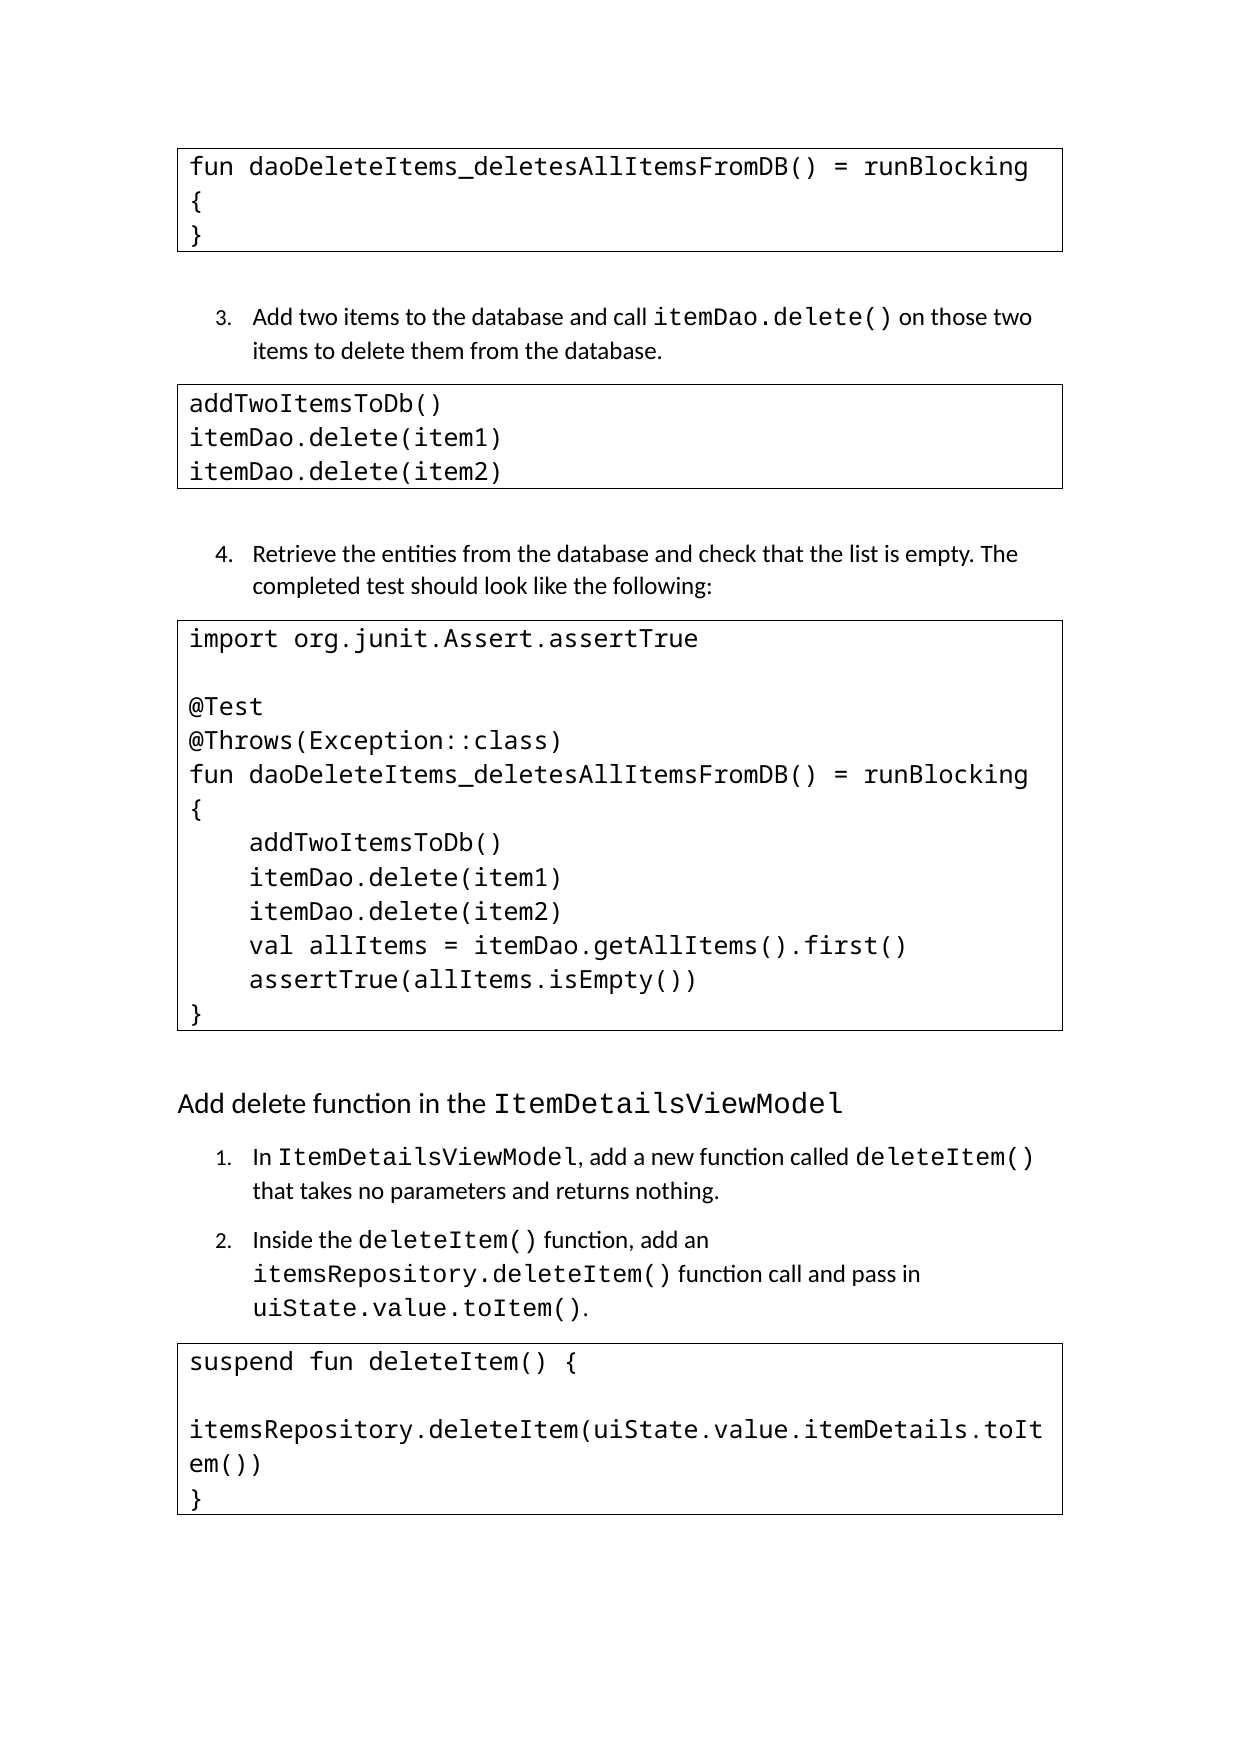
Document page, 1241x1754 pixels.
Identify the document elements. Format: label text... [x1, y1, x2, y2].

list Inside the deleteItem() function, add an itemsRepository.deleteItem() function call and pass in uiState.value.toItem(). [215, 1224, 1063, 1324]
table_header import org.junit.Assert.assertTrue @Test @Throws(Exception::class) fun daoDeleteItems_deletesAllItemsFromDB() = runBlocking { addTwoItemsToDb() itemDao.delete(item1) itemDao.delete(item2) val allItems = itemDao.getAllItems().first() assertTrue(allItems.isEmpty()) } [178, 621, 1062, 1029]
table_header addTwoItemsToDb() itemDao.delete(item1) itemDao.delete(item2) [178, 385, 1062, 487]
table_header fun daoDeleteItems_deletesAllItemsFromDB() = runBlocking { } [178, 149, 1062, 251]
list Retrieve the entities from the database and check that the list is empty. The completed test should look like the following: [215, 538, 1063, 601]
table_header suspend fun deleteItem() { itemsRepository.deleteItem(uiState.value.itemDetails.toItem()) } [178, 1344, 1062, 1514]
list In ItemDetailsViewModel, add a new function called deleteItem() that takes no parameters and returns nothing. [215, 1141, 1063, 1206]
text Add delete function in the ItemDetailsViewModel [177, 1085, 1063, 1122]
list Add two items to the database and call itemDao.delete() on those two items to delete them from the database. [215, 301, 1063, 366]
